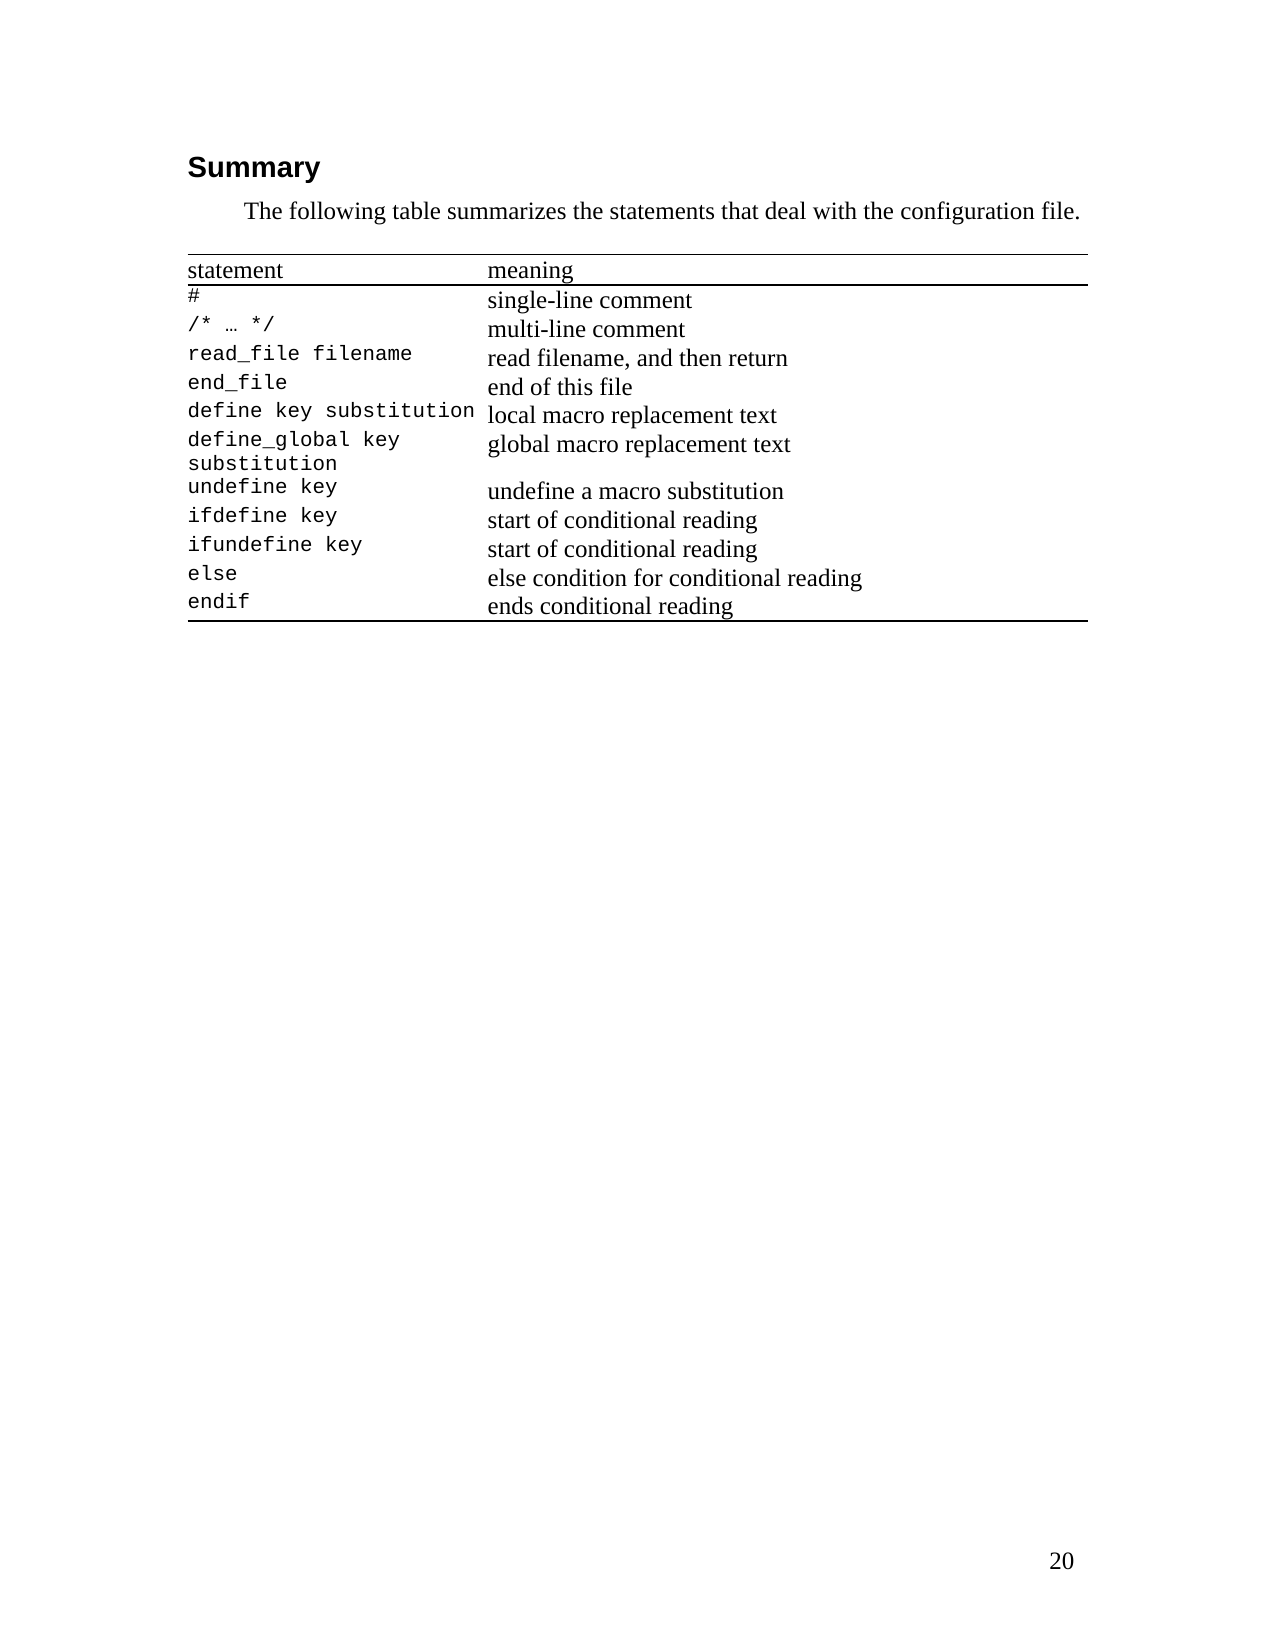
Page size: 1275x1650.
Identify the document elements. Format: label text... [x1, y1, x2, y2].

table_cell endif [188, 591, 487, 620]
table_cell ifdefine key [188, 505, 487, 534]
subtitle Summary [187, 150, 1087, 183]
table_cell read_file filename [188, 343, 487, 372]
table_cell else condition for conditional reading [488, 563, 1087, 591]
table_cell undefine key [188, 476, 487, 505]
table_cell define_global key substitution [188, 429, 487, 476]
table_cell define key substitution [188, 400, 487, 429]
table_header meaning [488, 255, 1087, 284]
table_cell end of this file [488, 372, 1087, 400]
table_cell # [188, 286, 487, 314]
table_cell read filename, and then return [488, 343, 1087, 372]
table_cell multi-line comment [488, 314, 1087, 343]
table_header statement [188, 255, 487, 284]
table_cell single-line comment [488, 286, 1087, 314]
table_cell ifundefine key [188, 534, 487, 563]
table_cell local macro replacement text [488, 400, 1087, 429]
table_cell undefine a macro substitution [488, 476, 1087, 505]
table_cell /* … */ [188, 314, 487, 343]
table_cell ends conditional reading [488, 591, 1087, 620]
table_cell start of conditional reading [488, 505, 1087, 534]
table_cell start of conditional reading [488, 534, 1087, 563]
table_cell end_file [188, 372, 487, 400]
table_cell global macro replacement text [488, 429, 1087, 476]
table_cell else [188, 563, 487, 591]
text The following table summarizes the statements that deal with the configuration file. [187, 196, 1087, 225]
